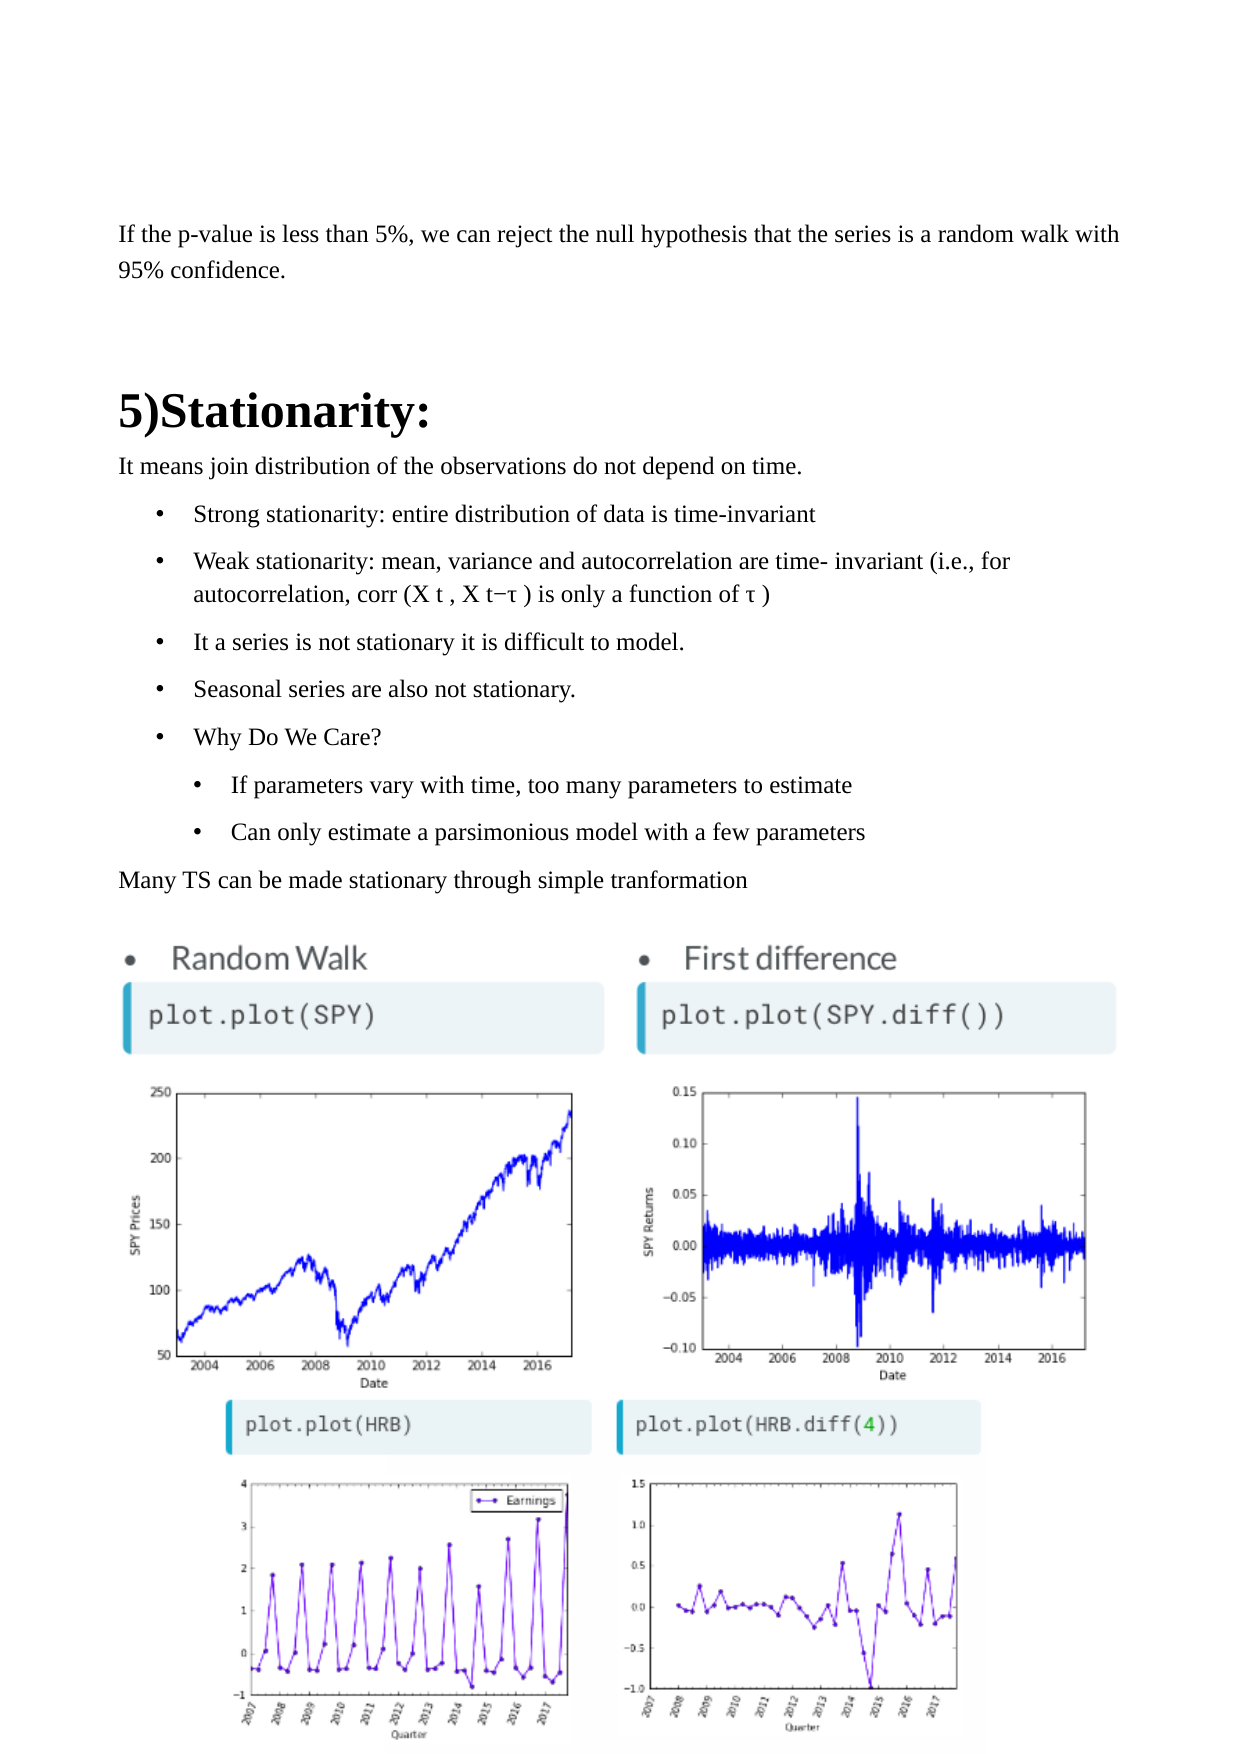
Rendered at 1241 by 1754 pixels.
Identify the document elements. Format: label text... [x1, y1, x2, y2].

picture [118, 924, 1123, 1754]
list It a series is not stationary it is difficult to model. [156, 627, 1122, 656]
text Many TS can be made stationary through simple tranformation [118, 865, 1122, 894]
list Can only estimate a parsimonious model with a few parameters [193, 817, 1122, 846]
subtitle 5)Stationarity: [118, 381, 1122, 439]
text If the p-value is less than 5%, we can reject the null hypothesis that the series is a random walk with 95% confidence. [118, 219, 1122, 284]
list Strong stationarity: entire distribution of data is time-invariant [156, 499, 1122, 527]
list If parameters vary with time, too many parameters to estimate [193, 770, 1122, 798]
list Seasonal series are also not stationary. [156, 674, 1122, 703]
list Why Do We Care? [156, 722, 1122, 751]
text It means join distribution of the observations do not depend on time. [118, 451, 1122, 480]
list Weak stationarity: mean, variance and autocorrelation are time- invariant (i.e., for autocorrelation, corr (X t , X t−τ ) is only a function of τ ) [156, 546, 1122, 608]
